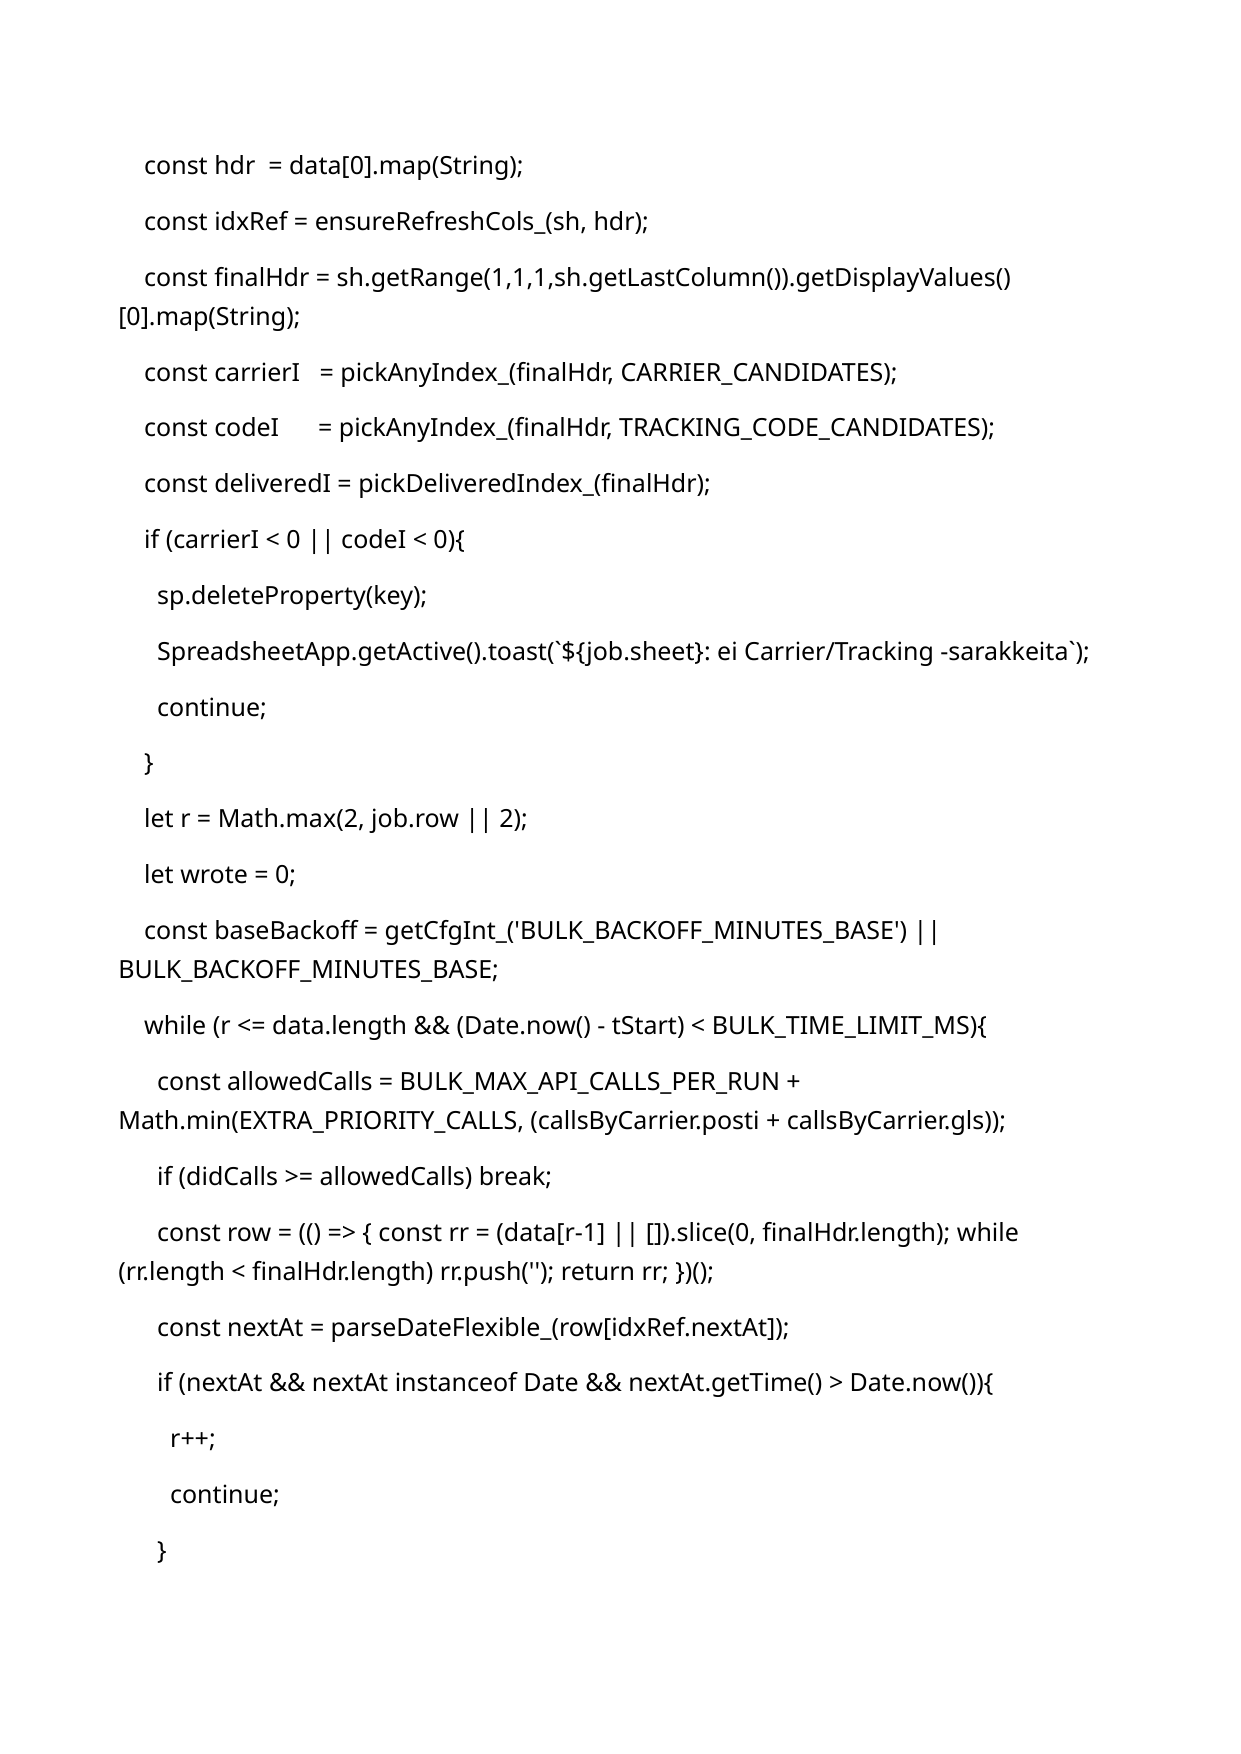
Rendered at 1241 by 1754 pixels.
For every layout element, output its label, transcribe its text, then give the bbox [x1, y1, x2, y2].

text if (didCalls >= allowedCalls) break; [118, 1158, 1122, 1192]
text } [118, 745, 1122, 779]
text const allowedCalls = BULK_MAX_API_CALLS_PER_RUN + Math.min(EXTRA_PRIORITY_CALLS, (callsByCarrier.posti + callsByCarrier.gls)); [118, 1063, 1122, 1137]
text SpreadsheetApp.getActive().toast(`${job.sheet}: ei Carrier/Tracking -sarakkeita`); [118, 633, 1122, 667]
text const idxRef = ensureRefreshCols_(sh, hdr); [118, 203, 1122, 237]
text let r = Math.max(2, job.row || 2); [118, 801, 1122, 835]
text const hdr = data[0].map(String); [118, 148, 1122, 182]
text sp.deleteProperty(key); [118, 578, 1122, 612]
text const finalHdr = sh.getRange(1,1,1,sh.getLastColumn()).getDisplayValues()[0].map(String); [118, 259, 1122, 332]
text const carrierI = pickAnyIndex_(finalHdr, CARRIER_CANDIDATES); [118, 354, 1122, 388]
text const row = (() => { const rr = (data[r-1] || []).slice(0, finalHdr.length); while (rr.length < finalHdr.length) rr.push(''); return rr; })(); [118, 1214, 1122, 1287]
text r++; [118, 1421, 1122, 1455]
text continue; [118, 689, 1122, 723]
text const deliveredI = pickDeliveredIndex_(finalHdr); [118, 466, 1122, 500]
text if (nextAt && nextAt instanceof Date && nextAt.getTime() > Date.now()){ [118, 1365, 1122, 1399]
text if (carrierI < 0 || codeI < 0){ [118, 522, 1122, 556]
text const baseBackoff = getCfgInt_('BULK_BACKOFF_MINUTES_BASE') || BULK_BACKOFF_MINUTES_BASE; [118, 913, 1122, 986]
text let wrote = 0; [118, 857, 1122, 891]
text const codeI = pickAnyIndex_(finalHdr, TRACKING_CODE_CANDIDATES); [118, 410, 1122, 444]
text while (r <= data.length && (Date.now() - tStart) < BULK_TIME_LIMIT_MS){ [118, 1008, 1122, 1042]
text continue; [118, 1477, 1122, 1511]
text } [118, 1533, 1122, 1567]
text const nextAt = parseDateFlexible_(row[idxRef.nextAt]); [118, 1309, 1122, 1343]
